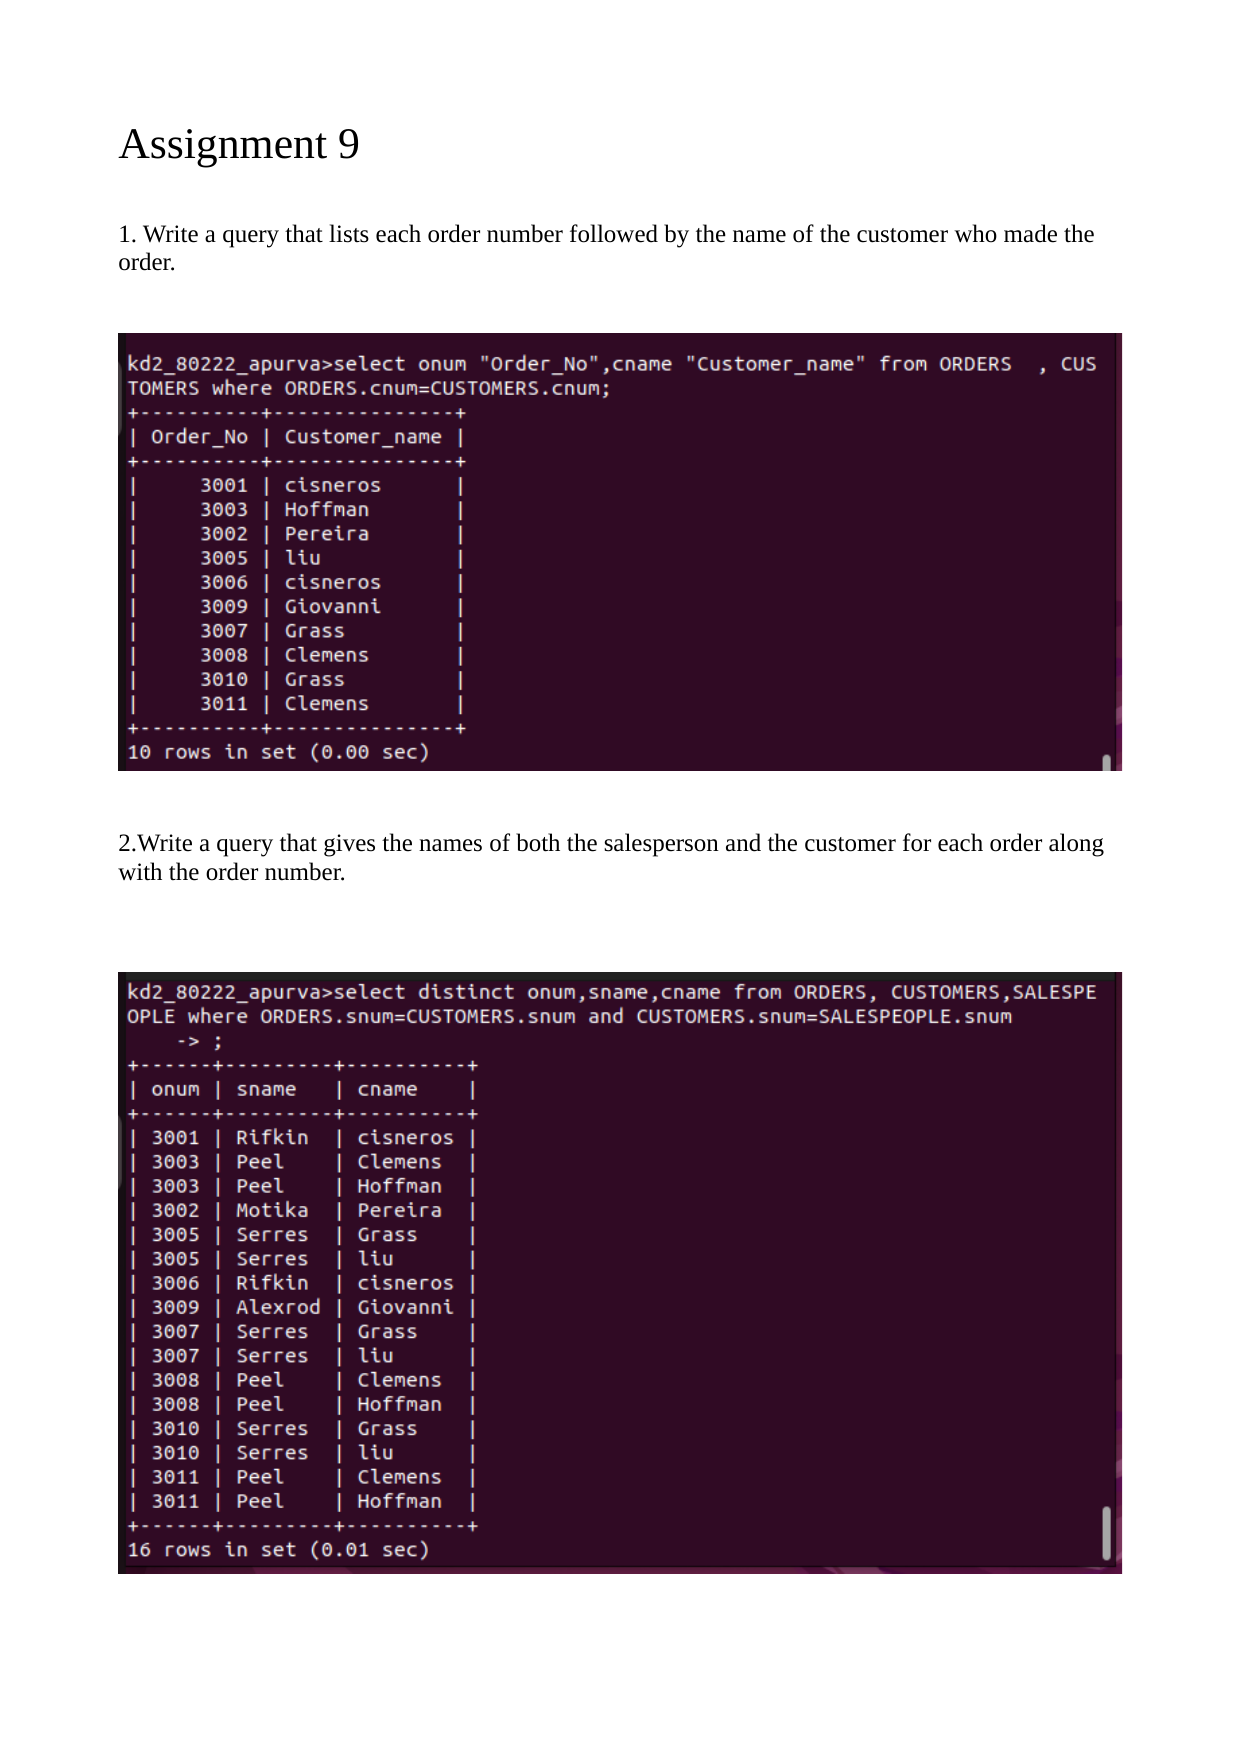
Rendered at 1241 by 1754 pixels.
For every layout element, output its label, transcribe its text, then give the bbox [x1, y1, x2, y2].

picture [118, 333, 1123, 771]
text 2.Write a query that gives the names of both the salesperson and the customer for each order along with the order number. [118, 828, 1122, 886]
picture [118, 972, 1123, 1574]
text Assignment 9 [118, 118, 1122, 168]
text 1. Write a query that lists each order number followed by the name of the customer who made the order. [118, 219, 1122, 276]
